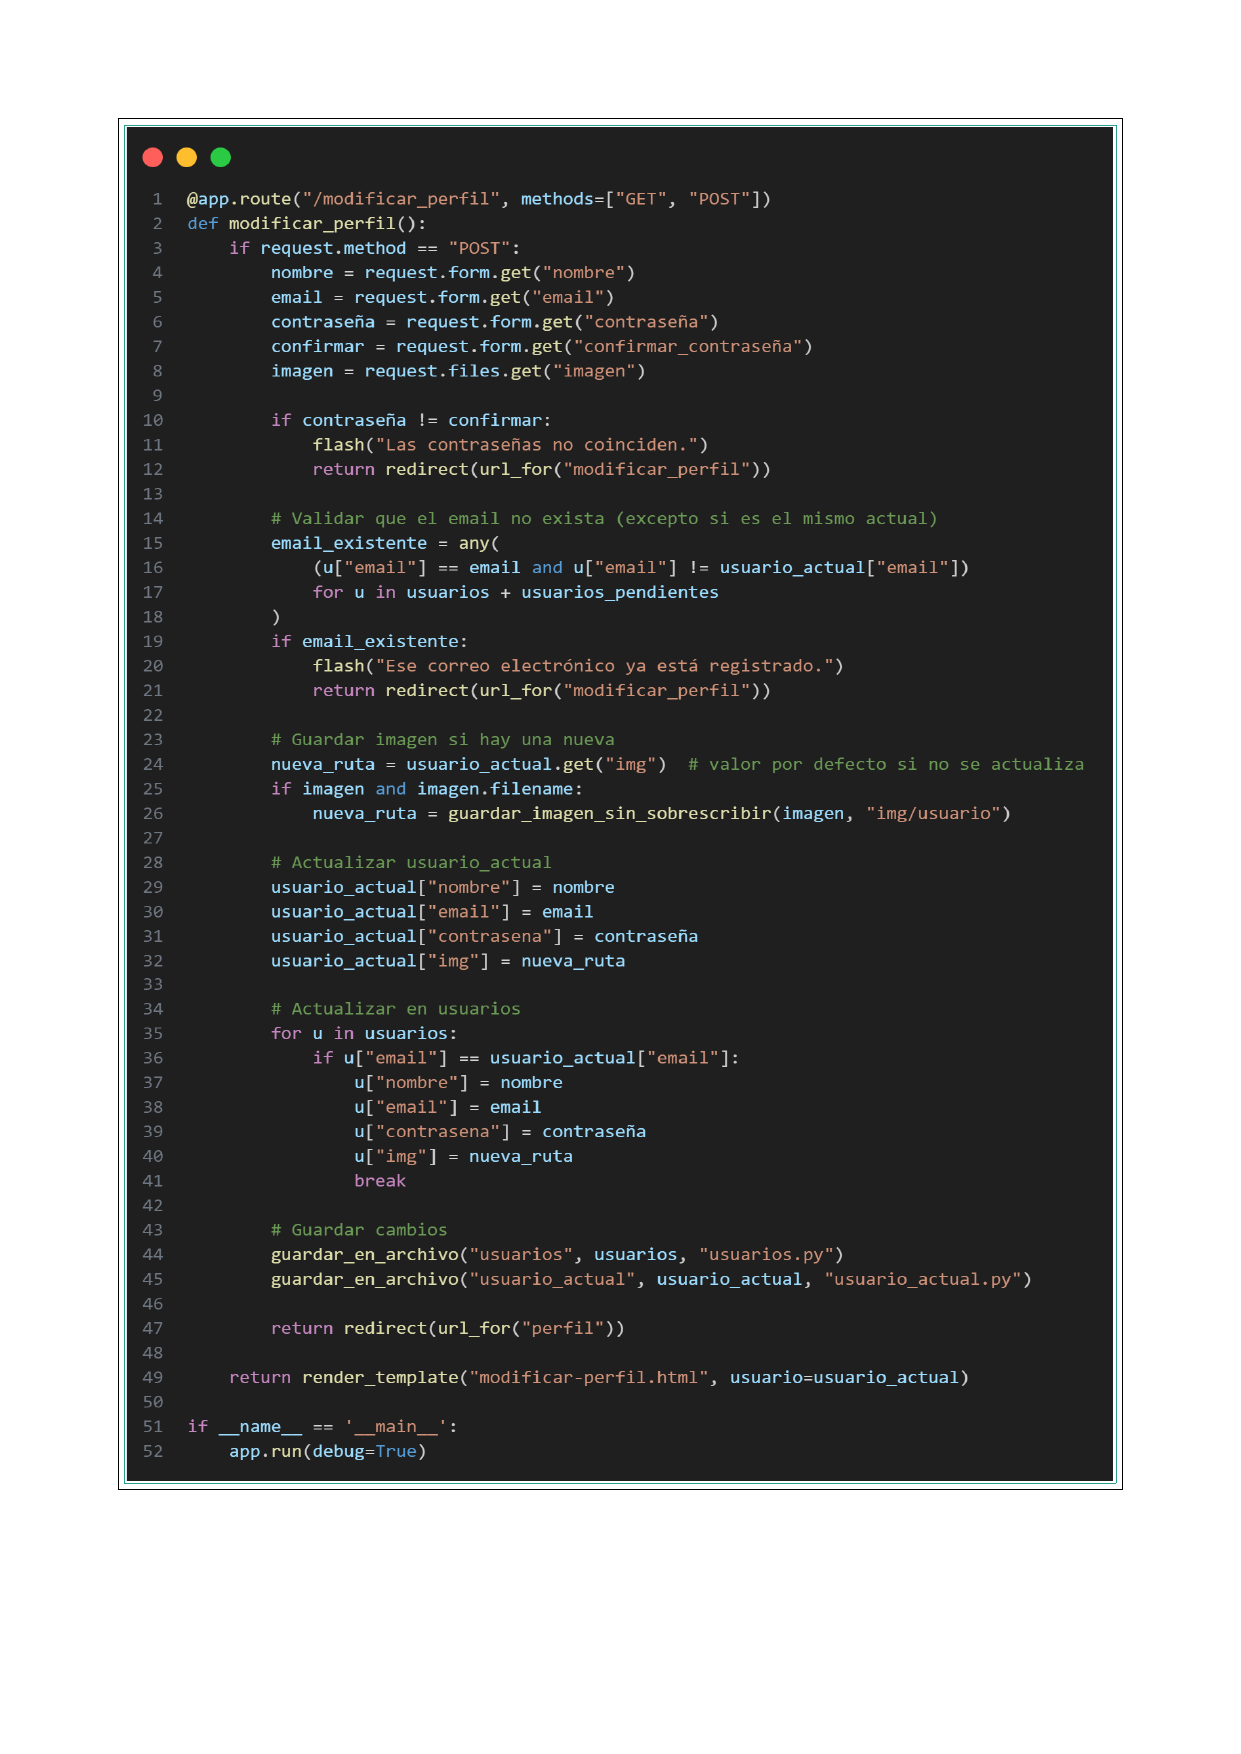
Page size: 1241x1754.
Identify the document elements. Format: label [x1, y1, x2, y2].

table_cell [119, 119, 1122, 1489]
picture [126, 127, 1113, 1481]
